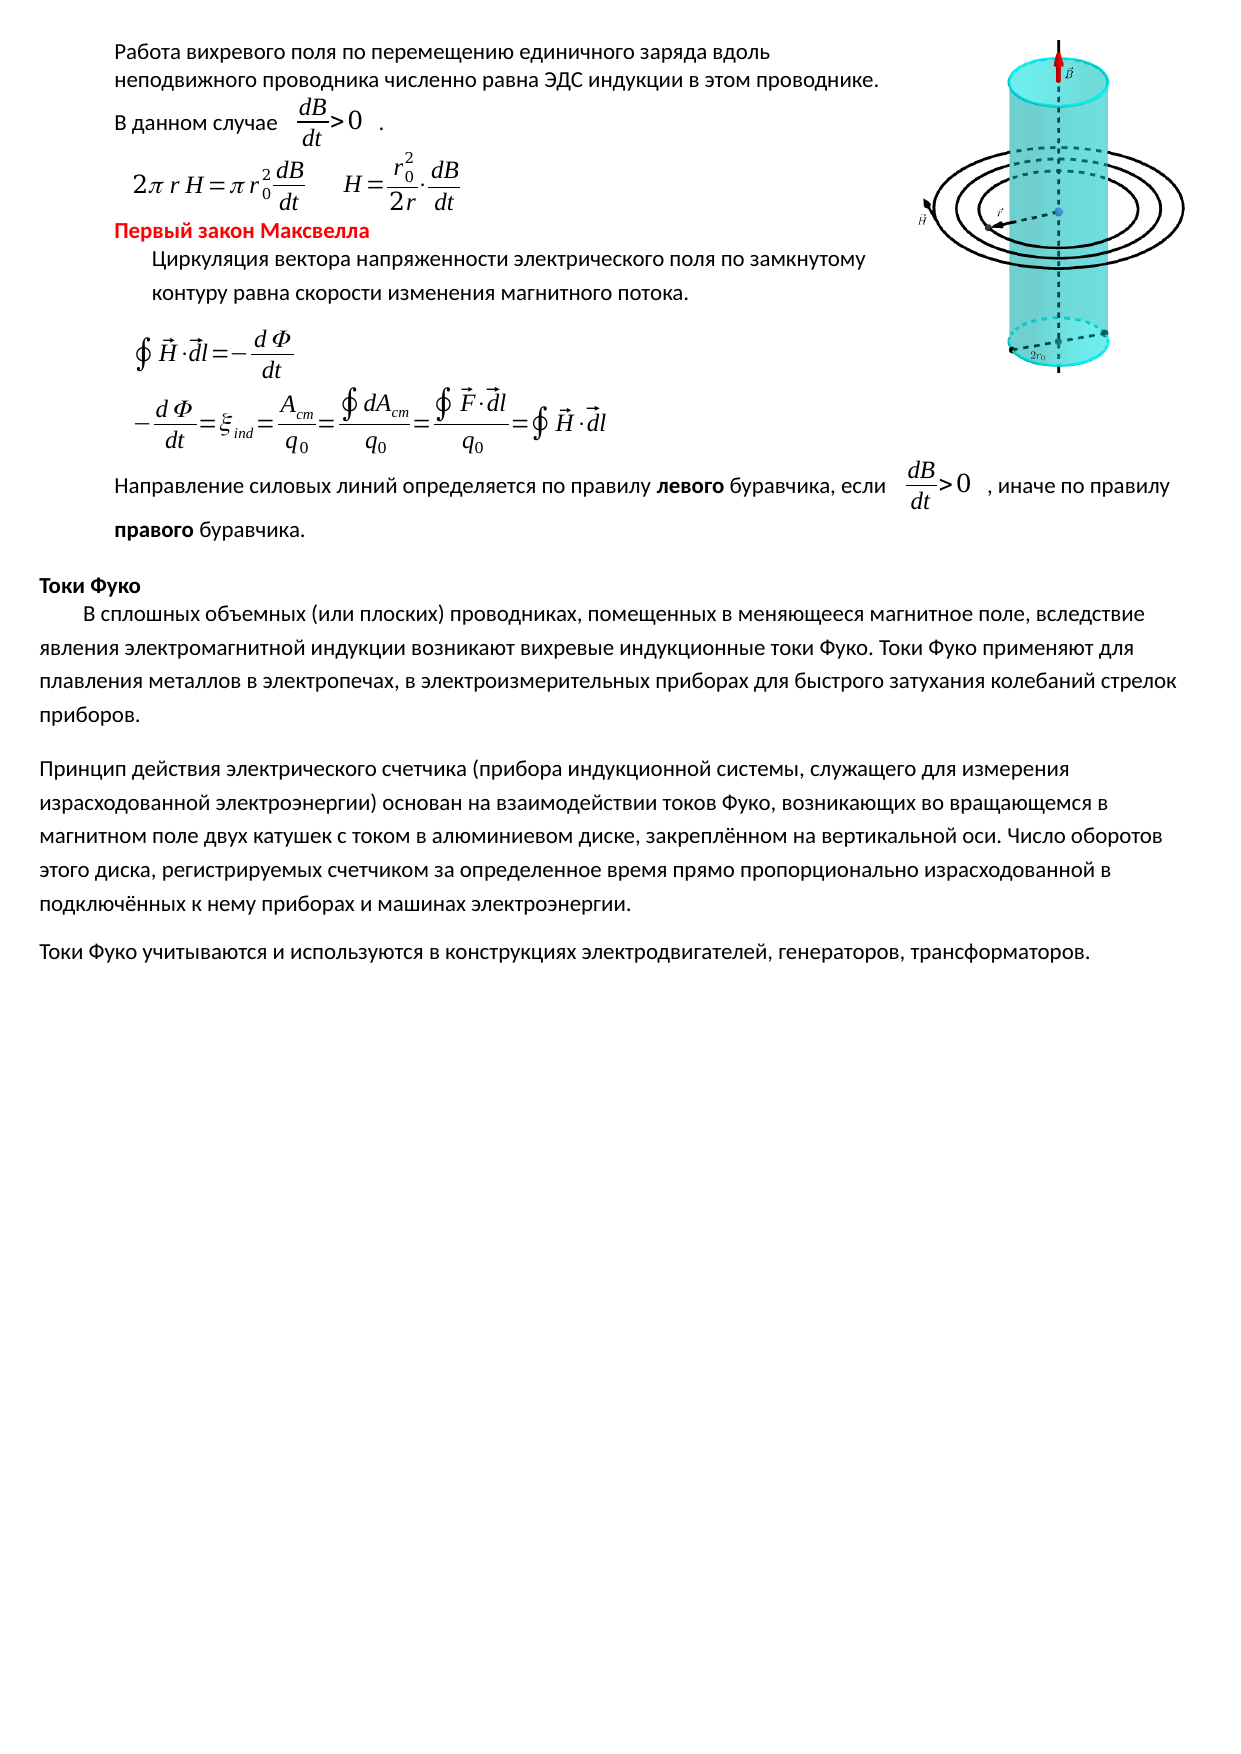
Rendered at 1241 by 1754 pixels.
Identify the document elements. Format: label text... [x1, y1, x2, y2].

list [1120, 244, 1202, 306]
picture [963, 40, 1120, 373]
list [1120, 216, 1202, 244]
list Направление силовых линий определяется по правилу левого буравчика, если, иначе по правилу правого буравчика. [77, 457, 1202, 543]
text Токи Фуко учитываются и используются в конструкциях электродвигателей, генераторов, трансформаторов. [39, 937, 1202, 965]
list Циркуляция вектора напряженности электрического поля по замкнутому контуру равна скорости изменения магнитного потока. [114, 244, 963, 306]
text В сплошных объемных (или плоских) проводниках, помещенных в меняющееся магнитное поле, вследствие явления электромагнитной индукции возникают вихревые индукционные токи Фуко. Токи Фуко применяют для плавления металлов в электропечах, в электроизмерительных приборах для быстрого затухания колебаний стрелок приборов. [39, 599, 1202, 728]
list Работа вихревого поля по перемещению единичного заряда вдоль неподвижного проводника численно равна ЭДС индукции в этом проводнике. [77, 37, 1202, 93]
text Токи Фуко [39, 572, 1202, 599]
list Первый закон Максвелла [77, 216, 963, 244]
list [1120, 93, 1202, 152]
text Принцип действия электрического счетчика (прибора индукционной системы, служащего для измерения израсходованной электроэнергии) основан на взаимодействии токов Фуко, возникающих во вращающемся в магнитном поле двух катушек с током в алюминиевом диске, закреплённом на вертикальной оси. Число оборотов этого диска, регистрируемых счетчиком за определенное время прямо пропорционально израсходованной в подключённых к нему приборах и машинах электроэнергии. [39, 754, 1202, 917]
list В данном случае. [77, 93, 963, 152]
